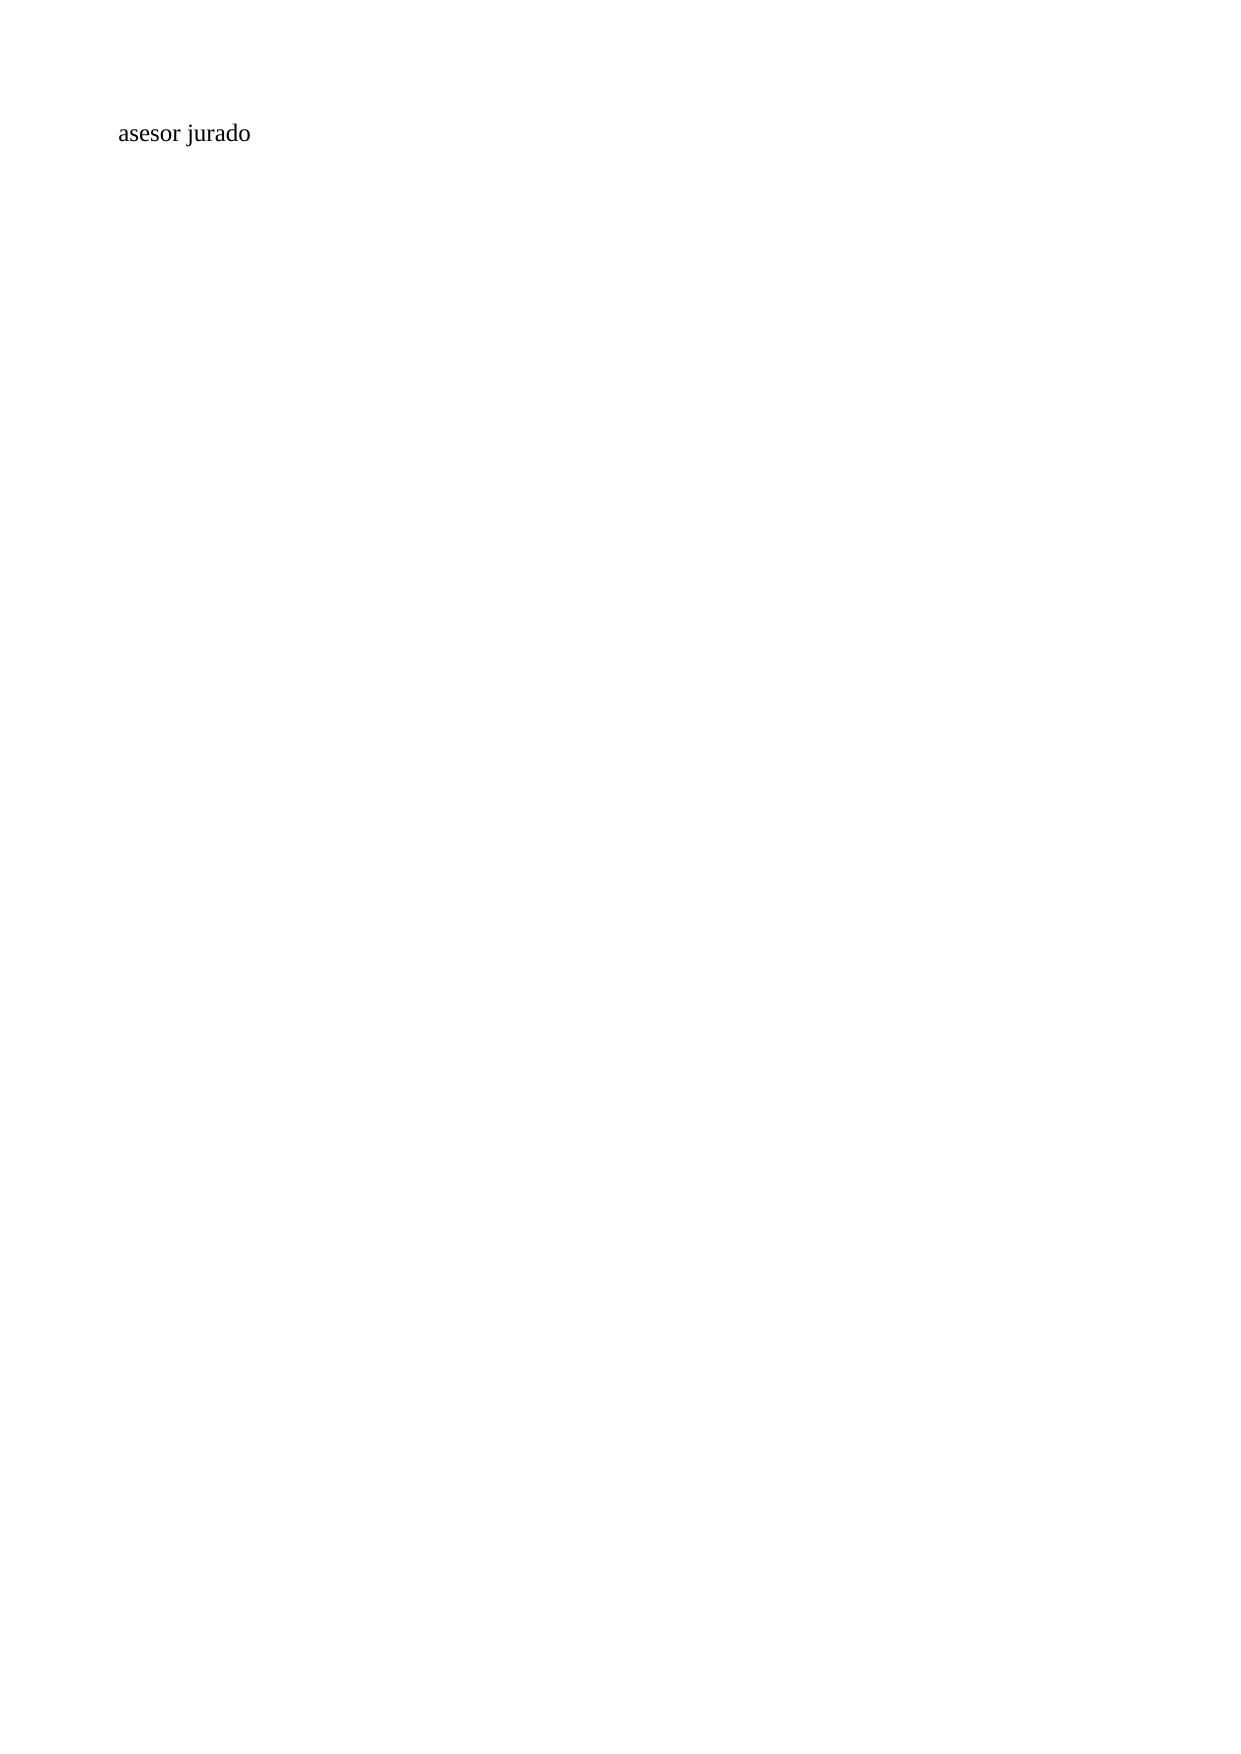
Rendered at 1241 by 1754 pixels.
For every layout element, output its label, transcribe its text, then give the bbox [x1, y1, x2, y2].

text asesor jurado [118, 118, 1122, 147]
